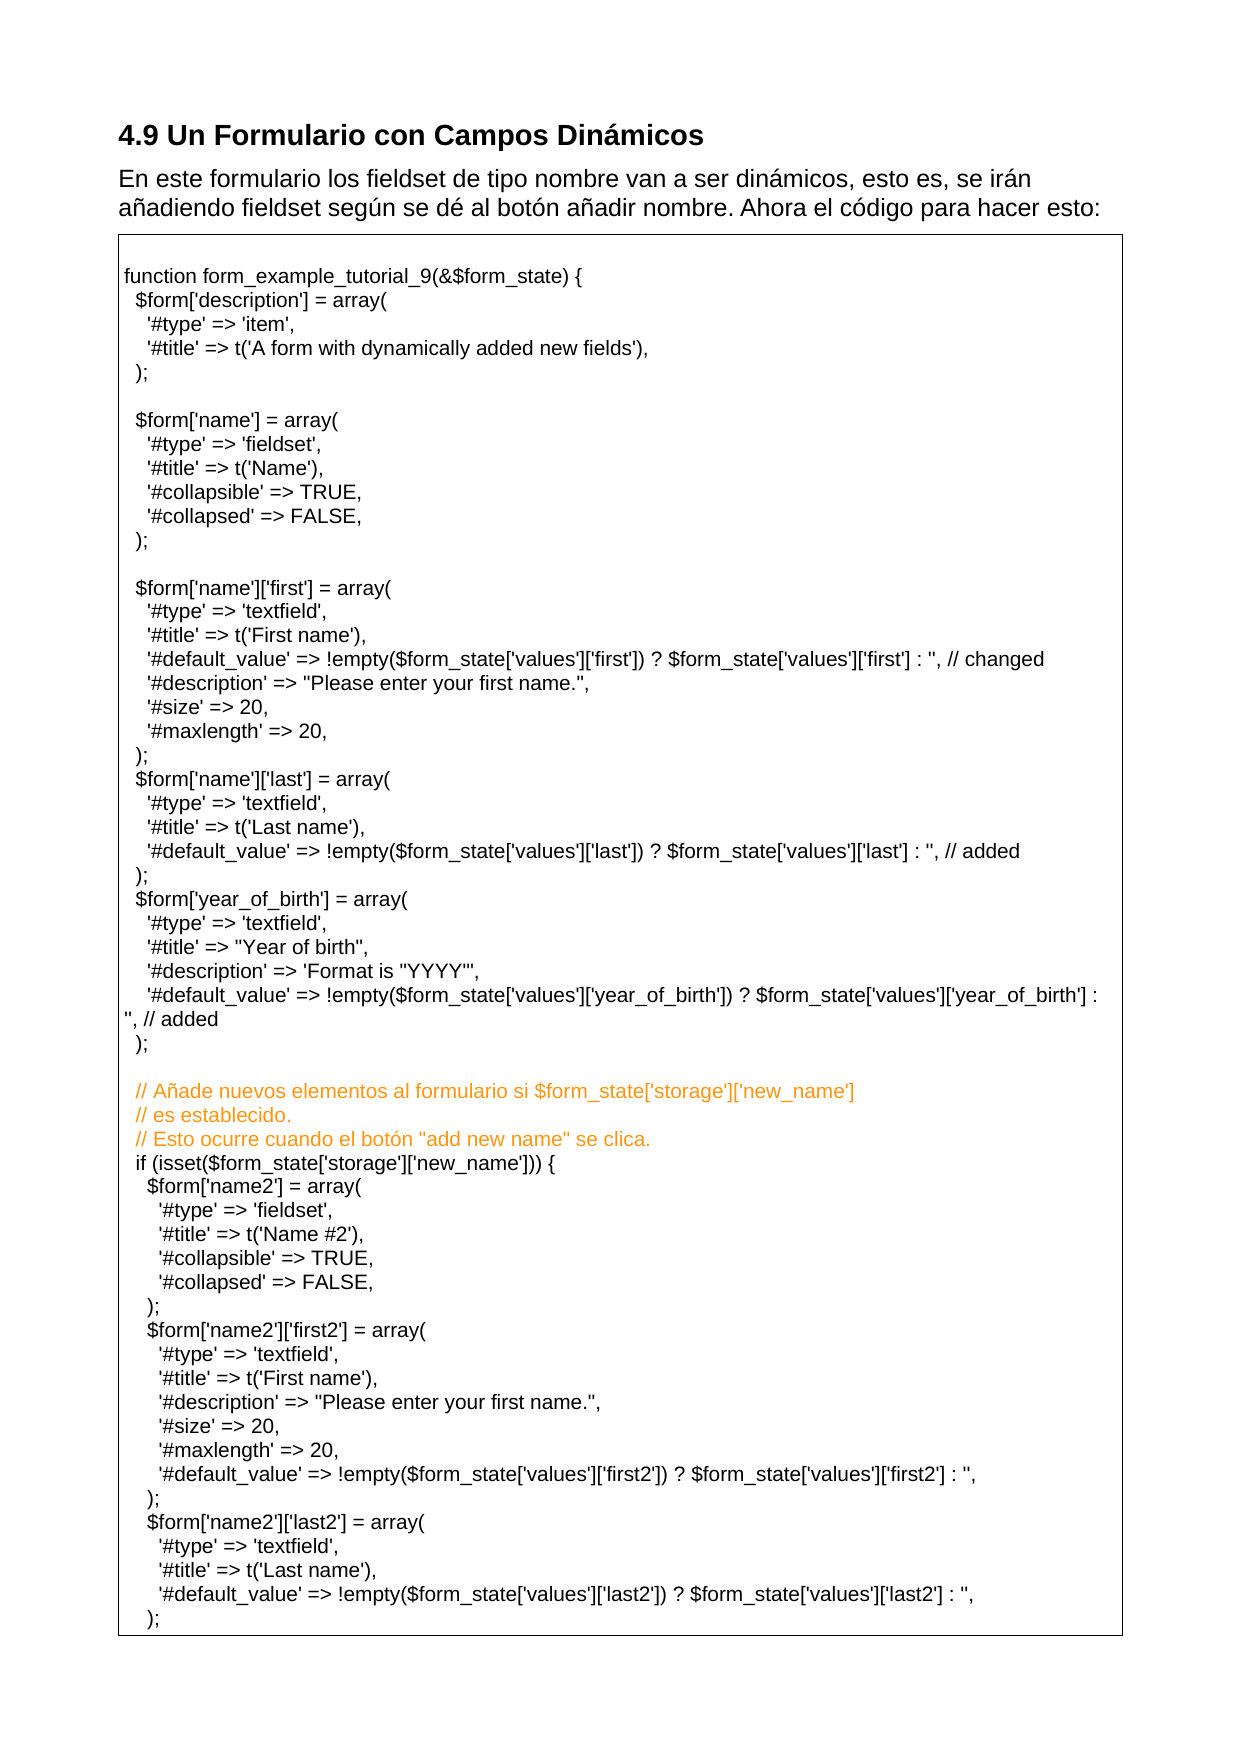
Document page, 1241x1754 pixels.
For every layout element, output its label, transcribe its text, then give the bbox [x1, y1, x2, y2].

subtitle 4.9 Un Formulario con Campos Dinámicos [118, 118, 1122, 152]
table_header function form_example_tutorial_9(&$form_state) { $form['description'] = array( '#type' => 'item', '#title' => t('A form with dynamically added new fields'), ); $form['name'] = array( '#type' => 'fieldset', '#title' => t('Name'), '#collapsible' => TRUE, '#collapsed' => FALSE, ); $form['name']['first'] = array( '#type' => 'textfield', '#title' => t('First name'), '#default_value' => !empty($form_state['values']['first']) ? $form_state['values']['first'] : '', // changed '#description' => "Please enter your first name.", '#size' => 20, '#maxlength' => 20, ); $form['name']['last'] = array( '#type' => 'textfield', '#title' => t('Last name'), '#default_value' => !empty($form_state['values']['last']) ? $form_state['values']['last'] : '', // added ); $form['year_of_birth'] = array( '#type' => 'textfield', '#title' => "Year of birth", '#description' => 'Format is "YYYY"', '#default_value' => !empty($form_state['values']['year_of_birth']) ? $form_state['values']['year_of_birth'] : '', // added ); // Añade nuevos elementos al formulario si $form_state['storage']['new_name'] // es establecido. // Esto ocurre cuando el botón "add new name" se clica. if (isset($form_state['storage']['new_name'])) { $form['name2'] = array( '#type' => 'fieldset', '#title' => t('Name #2'), '#collapsible' => TRUE, '#collapsed' => FALSE, ); $form['name2']['first2'] = array( '#type' => 'textfield', '#title' => t('First name'), '#description' => "Please enter your first name.", '#size' => 20, '#maxlength' => 20, '#default_value' => !empty($form_state['values']['first2']) ? $form_state['values']['first2'] : '', ); $form['name2']['last2'] = array( '#type' => 'textfield', '#title' => t('Last name'), '#default_value' => !empty($form_state['values']['last2']) ? $form_state['values']['last2'] : '', ); [119, 235, 1122, 1635]
text En este formulario los fieldset de tipo nombre van a ser dinámicos, esto es, se irán añadiendo fieldset según se dé al botón añadir nombre. Ahora el código para hacer esto: [118, 164, 1122, 222]
